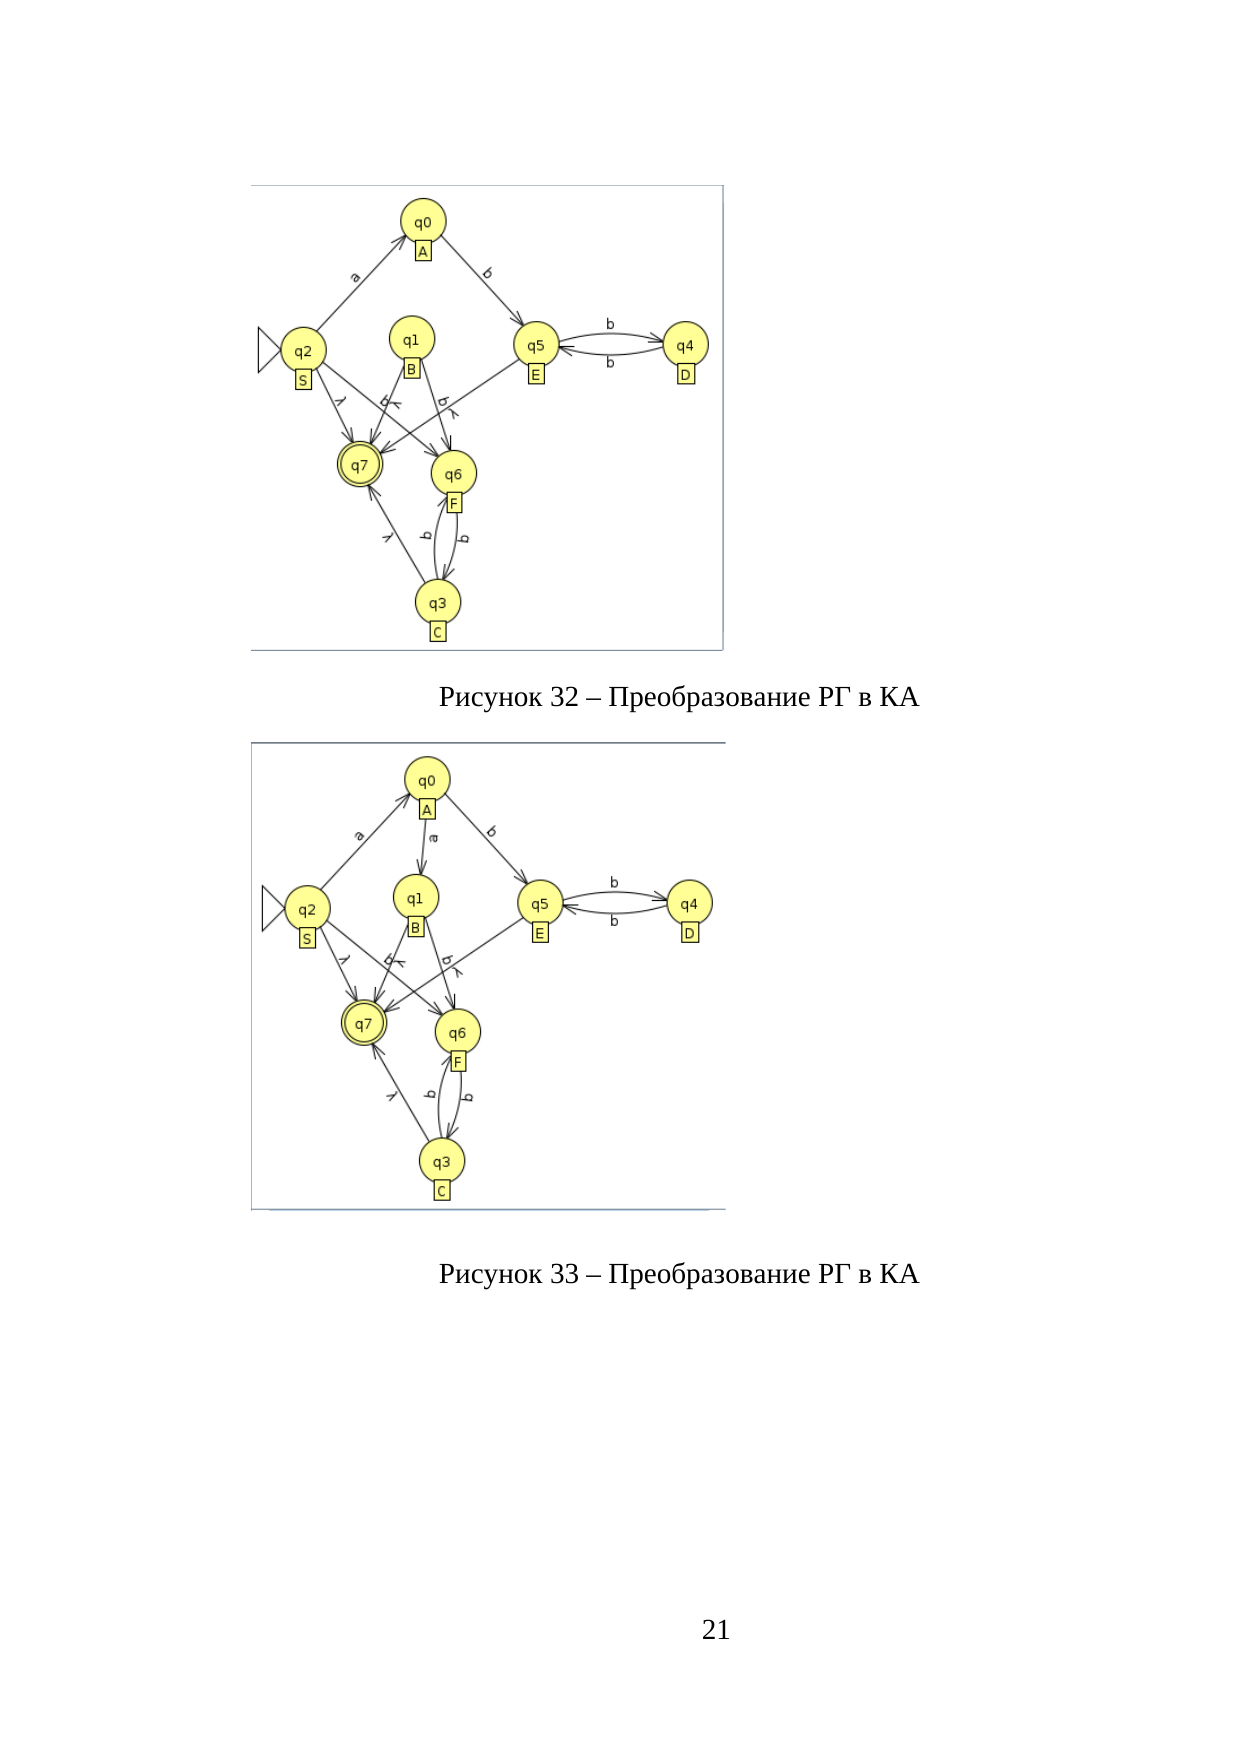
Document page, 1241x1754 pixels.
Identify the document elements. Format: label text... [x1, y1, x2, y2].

picture [251, 742, 726, 1211]
text Рисунок 33 – Преобразование РГ в КА [177, 1256, 1181, 1289]
text Рисунок 32 – Преобразование РГ в КА [177, 679, 1181, 713]
picture [251, 185, 725, 651]
